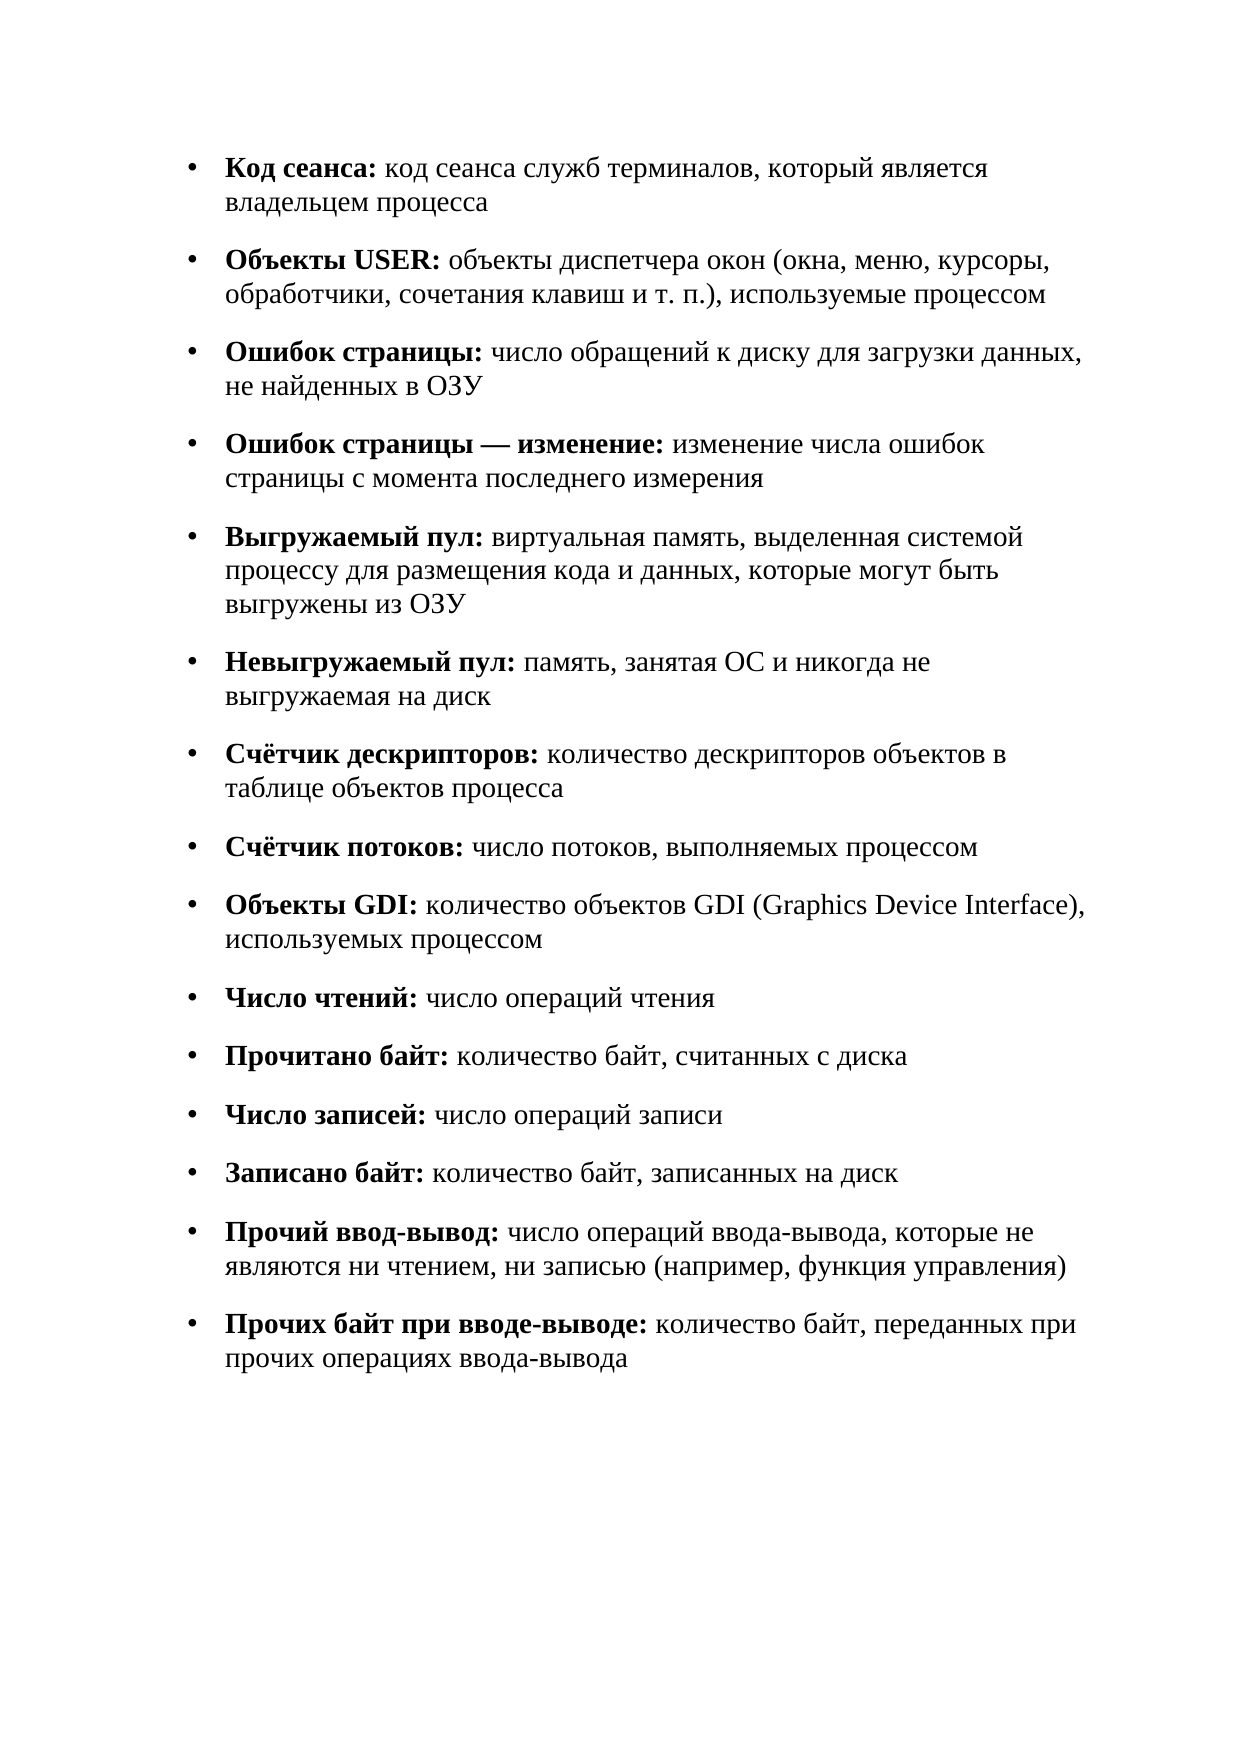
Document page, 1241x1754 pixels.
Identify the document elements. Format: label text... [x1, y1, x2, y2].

list Ошибок страницы: число обращений к диску для загрузки данных, не найденных в ОЗУ [187, 334, 1090, 402]
list Число чтений: число операций чтения [187, 980, 1090, 1013]
list Число записей: число операций записи [187, 1097, 1090, 1131]
list Код сеанса: код сеанса служб терминалов, который является владельцем процесса [187, 150, 1090, 217]
list Объекты GDI: количество объектов GDI (Graphics Device Interface), используемых процессом [187, 887, 1090, 955]
list Прочитано байт: количество байт, считанных с диска [187, 1038, 1090, 1072]
list Счётчик потоков: число потоков, выполняемых процессом [187, 829, 1090, 862]
list Счётчик дескрипторов: количество дескрипторов объектов в таблице объектов процесса [187, 737, 1090, 804]
list Объекты USER: объекты диспетчера окон (окна, меню, курсоры, обработчики, сочетания клавиш и т. п.), используемые процессом [187, 242, 1090, 309]
list Выгружаемый пул: виртуальная память, выделенная системой процессу для размещения кода и данных, которые могут быть выгружены из ОЗУ [187, 519, 1090, 619]
list Прочий ввод-вывод: число операций ввода-вывода, которые не являются ни чтением, ни записью (например, функция управления) [187, 1214, 1090, 1281]
list Ошибок страницы — изменение: изменение числа ошибок страницы с момента последнего измерения [187, 427, 1090, 494]
list Записано байт: количество байт, записанных на диск [187, 1156, 1090, 1189]
list Прочих байт при вводе-выводе: количество байт, переданных при прочих операциях ввода-вывода [187, 1306, 1090, 1374]
list Невыгружаемый пул: память, занятая ОС и никогда не выгружаемая на диск [187, 644, 1090, 712]
